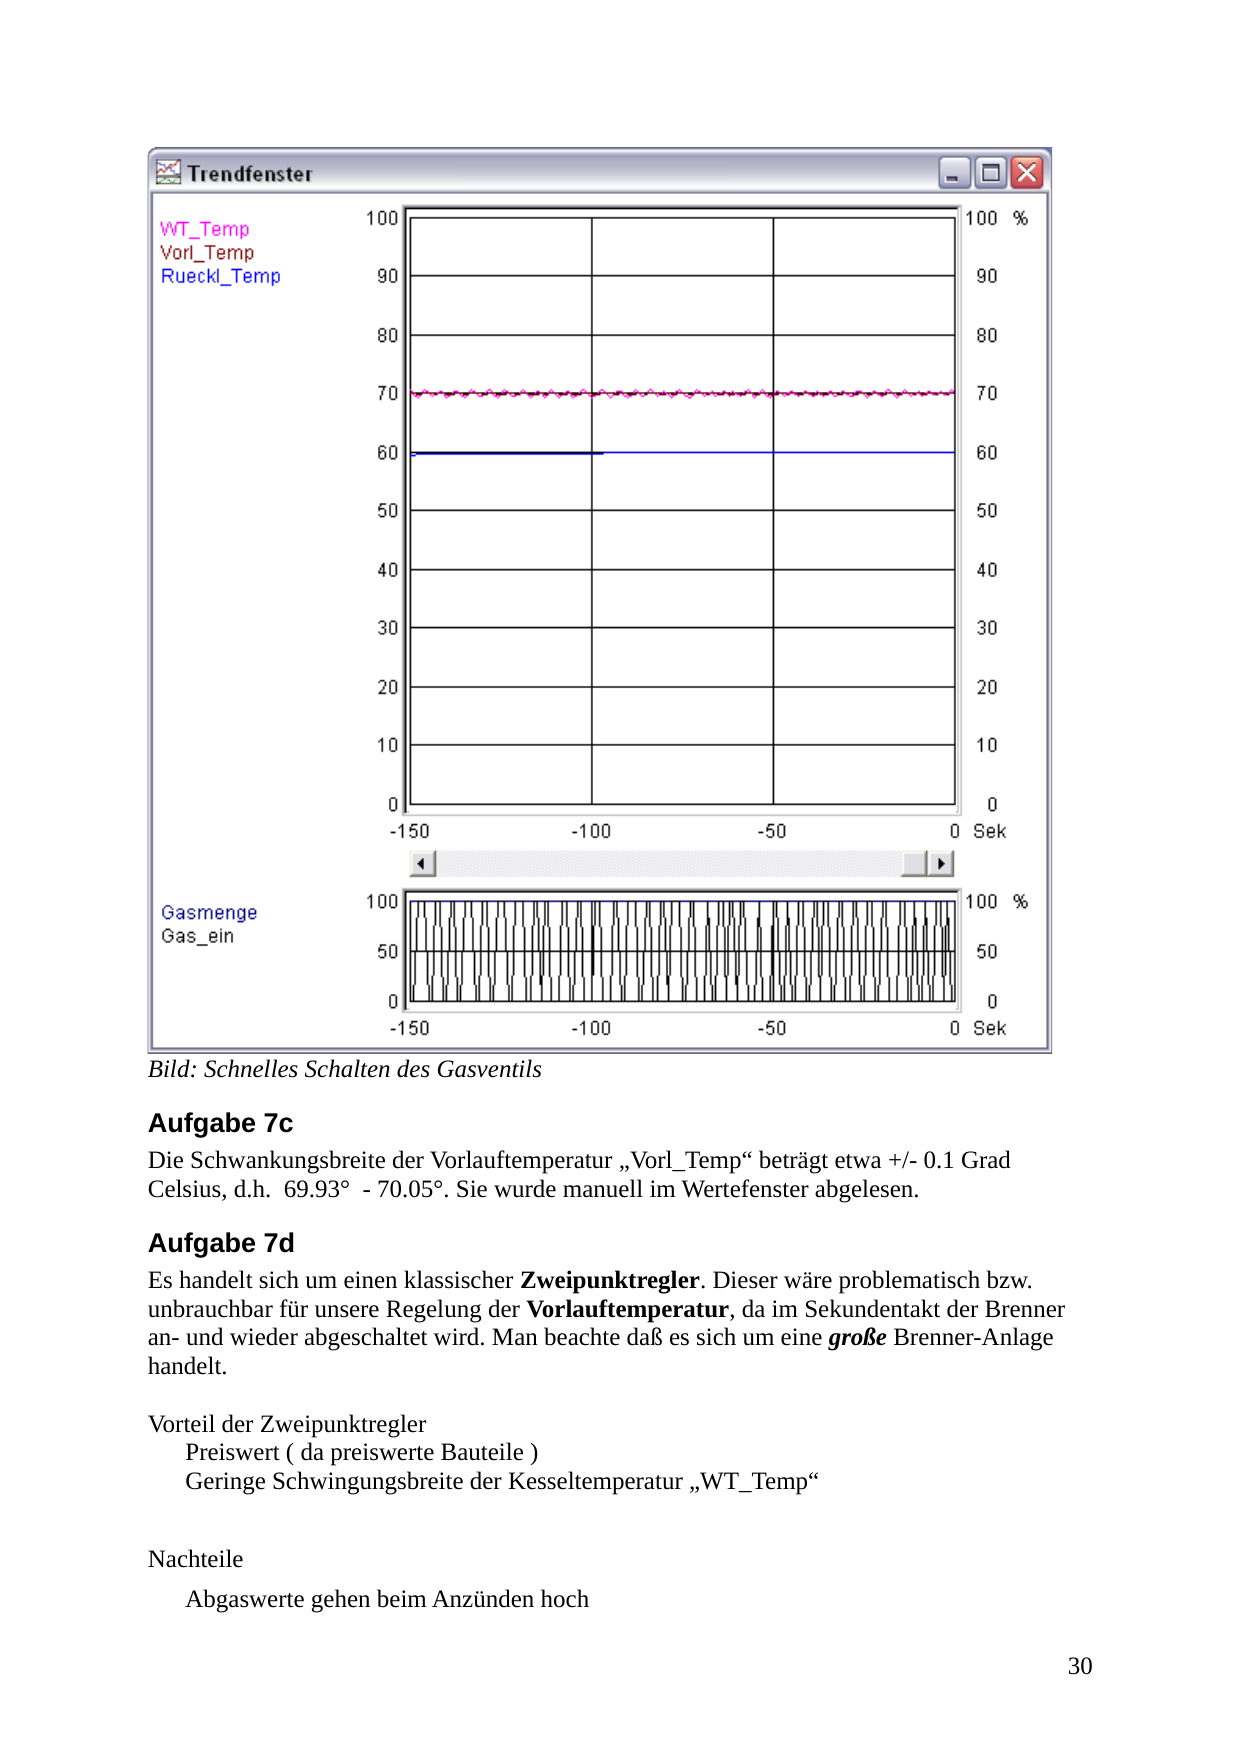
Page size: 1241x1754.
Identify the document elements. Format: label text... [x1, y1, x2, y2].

text Nachteile [148, 1544, 1093, 1573]
list Geringe Schwingungsbreite der Kesseltemperatur „WT_Temp“ [148, 1466, 1093, 1495]
text Die Schwankungsbreite der Vorlauftemperatur „Vorl_Temp“ beträgt etwa +/- 0.1 Grad Celsius, d.h. 69.93° - 70.05°. Sie wurde manuell im Wertefenster abgelesen. [148, 1145, 1093, 1202]
subtitle Aufgabe 7d [148, 1227, 1093, 1259]
list Abgaswerte gehen beim Anzünden hoch [148, 1584, 1093, 1612]
text Vorteil der Zweipunktregler [148, 1409, 1093, 1437]
subtitle Aufgabe 7c [148, 1107, 1093, 1139]
list Preiswert ( da preiswerte Bauteile ) [148, 1437, 1093, 1466]
text Es handelt sich um einen klassischer Zweipunktregler. Dieser wäre problematisch bzw. unbrauchbar für unsere Regelung der Vorlauftemperatur, da im Sekundentakt der Brenner an- und wieder abgeschaltet wird. Man beachte daß es sich um eine große Brenner-Anlage handelt. [148, 1265, 1093, 1380]
picture [147, 147, 1053, 1054]
text Bild: Schnelles Schalten des Gasventils [148, 1054, 1093, 1082]
